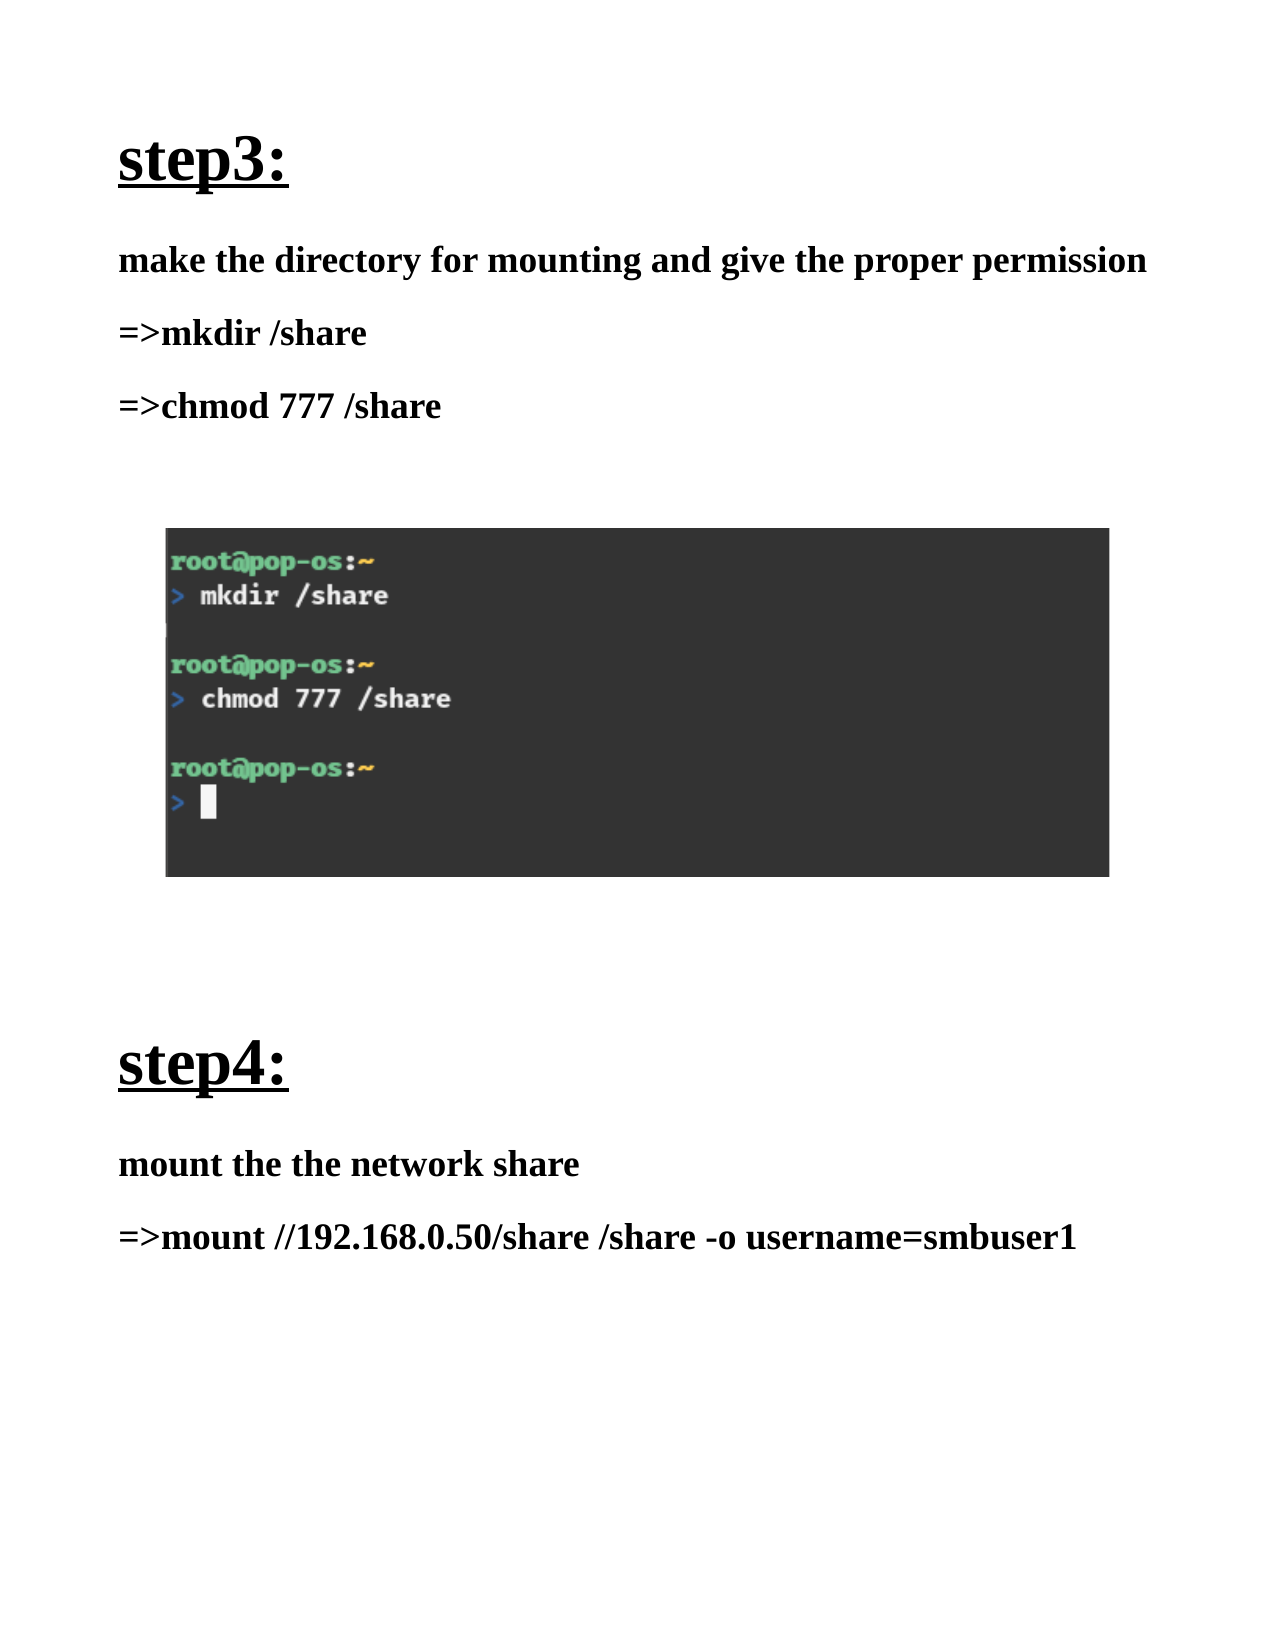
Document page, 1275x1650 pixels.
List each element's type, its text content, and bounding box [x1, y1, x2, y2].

picture [165, 528, 1110, 877]
text step3: [118, 118, 1157, 195]
text =>chmod 777 /share [118, 383, 1157, 426]
text make the directory for mounting and give the proper permission [118, 238, 1157, 281]
text step4: [118, 1022, 1157, 1099]
text =>mount //192.168.0.50/share /share -o username=smbuser1 [118, 1214, 1157, 1257]
text mount the the network share [118, 1142, 1157, 1185]
text =>mkdir /share [118, 311, 1157, 354]
